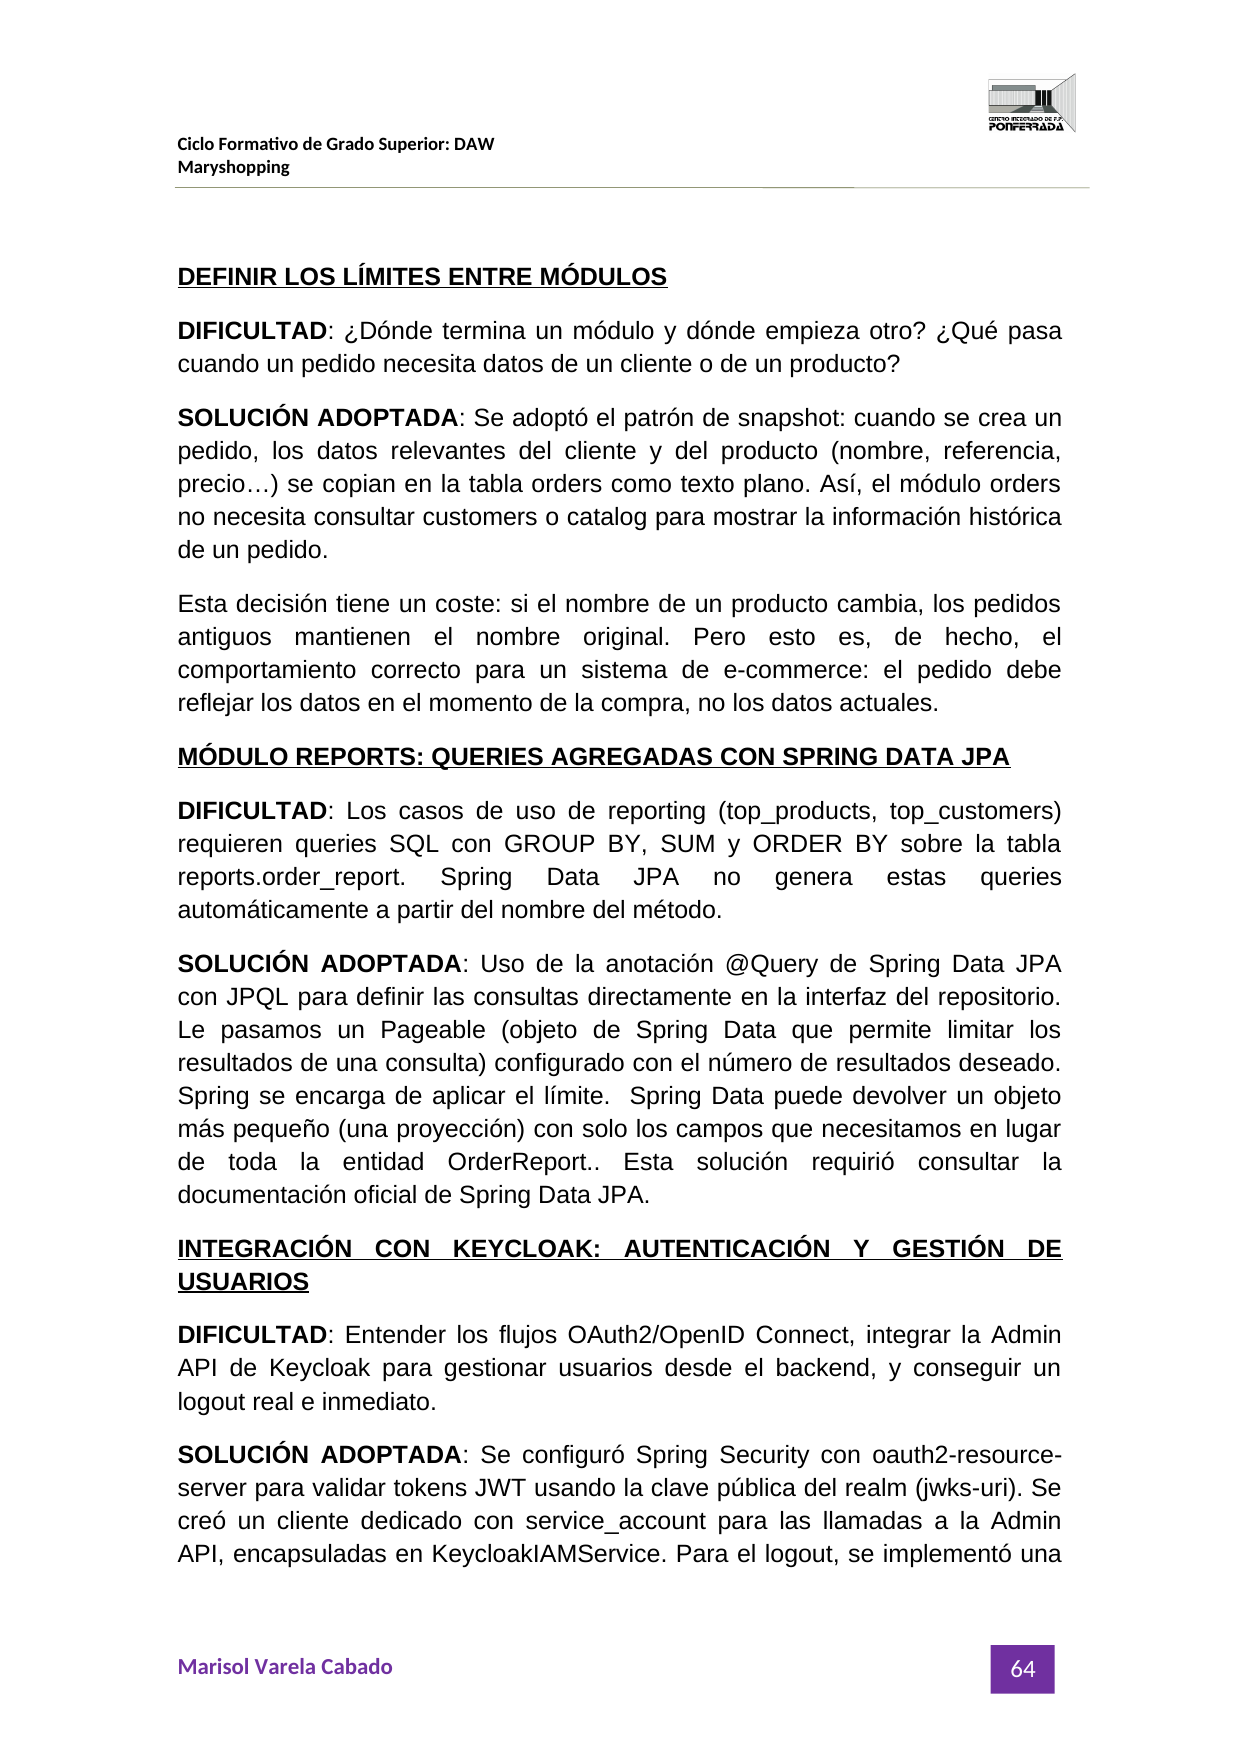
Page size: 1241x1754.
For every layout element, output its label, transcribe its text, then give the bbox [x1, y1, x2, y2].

text DIFICULTAD: ¿Dónde termina un módulo y dónde empieza otro? ¿Qué pasa cuando un pedido necesita datos de un cliente o de un producto? [177, 316, 1063, 378]
text DIFICULTAD: Entender los flujos OAuth2/OpenID Connect, integrar la Admin API de Keycloak para gestionar usuarios desde el backend, y conseguir un logout real e inmediato. [177, 1320, 1063, 1415]
text INTEGRACIÓN CON KEYCLOAK: AUTENTICACIÓN Y GESTIÓN DE [177, 1233, 1063, 1259]
text SOLUCIÓN ADOPTADA: Se adoptó el patrón de snapshot: cuando se crea un pedido, los datos relevantes del cliente y del producto (nombre, referencia, precio…) se copian en la tabla orders como texto plano. Así, el módulo orders no necesita consultar customers o catalog para mostrar la información histórica de un pedido. [177, 403, 1063, 564]
text DIFICULTAD: Los casos de uso de reporting (top_products, top_customers) requieren queries SQL con GROUP BY, SUM y ORDER BY sobre la tabla reports.order_report. Spring Data JPA no genera estas queries automáticamente a partir del nombre del método. [177, 796, 1063, 923]
text DEFINIR LOS LÍMITES ENTRE MÓDULOS [177, 262, 1063, 291]
text SOLUCIÓN ADOPTADA: Uso de la anotación @Query de Spring Data JPA con JPQL para definir las consultas directamente en la interfaz del repositorio. Le pasamos un Pageable (objeto de Spring Data que permite limitar los resultados de una consulta) configurado con el número de resultados deseado. Spring se encarga de aplicar el límite. Spring Data puede devolver un objeto más pequeño (una proyección) con solo los campos que necesitamos en lugar de toda la entidad OrderReport.. Esta solución requirió consultar la documentación oficial de Spring Data JPA. [177, 948, 1063, 1208]
text SOLUCIÓN ADOPTADA: Se configuró Spring Security con oauth2-resource-server para validar tokens JWT usando la clave pública del realm (jwks-uri). Se creó un cliente dedicado con service_account para las llamadas a la Admin API, encapsuladas en KeycloakIAMService. Para el logout, se implementó una [177, 1440, 1063, 1568]
text MÓDULO REPORTS: QUERIES AGREGADAS CON SPRING DATA JPA [177, 742, 1063, 771]
text USUARIOS [177, 1260, 1063, 1295]
text Esta decisión tiene un coste: si el nombre de un producto cambia, los pedidos antiguos mantienen el nombre original. Pero esto es, de hecho, el comportamiento correcto para un sistema de e-commerce: el pedido debe reflejar los datos en el momento de la compra, no los datos actuales. [177, 589, 1063, 717]
